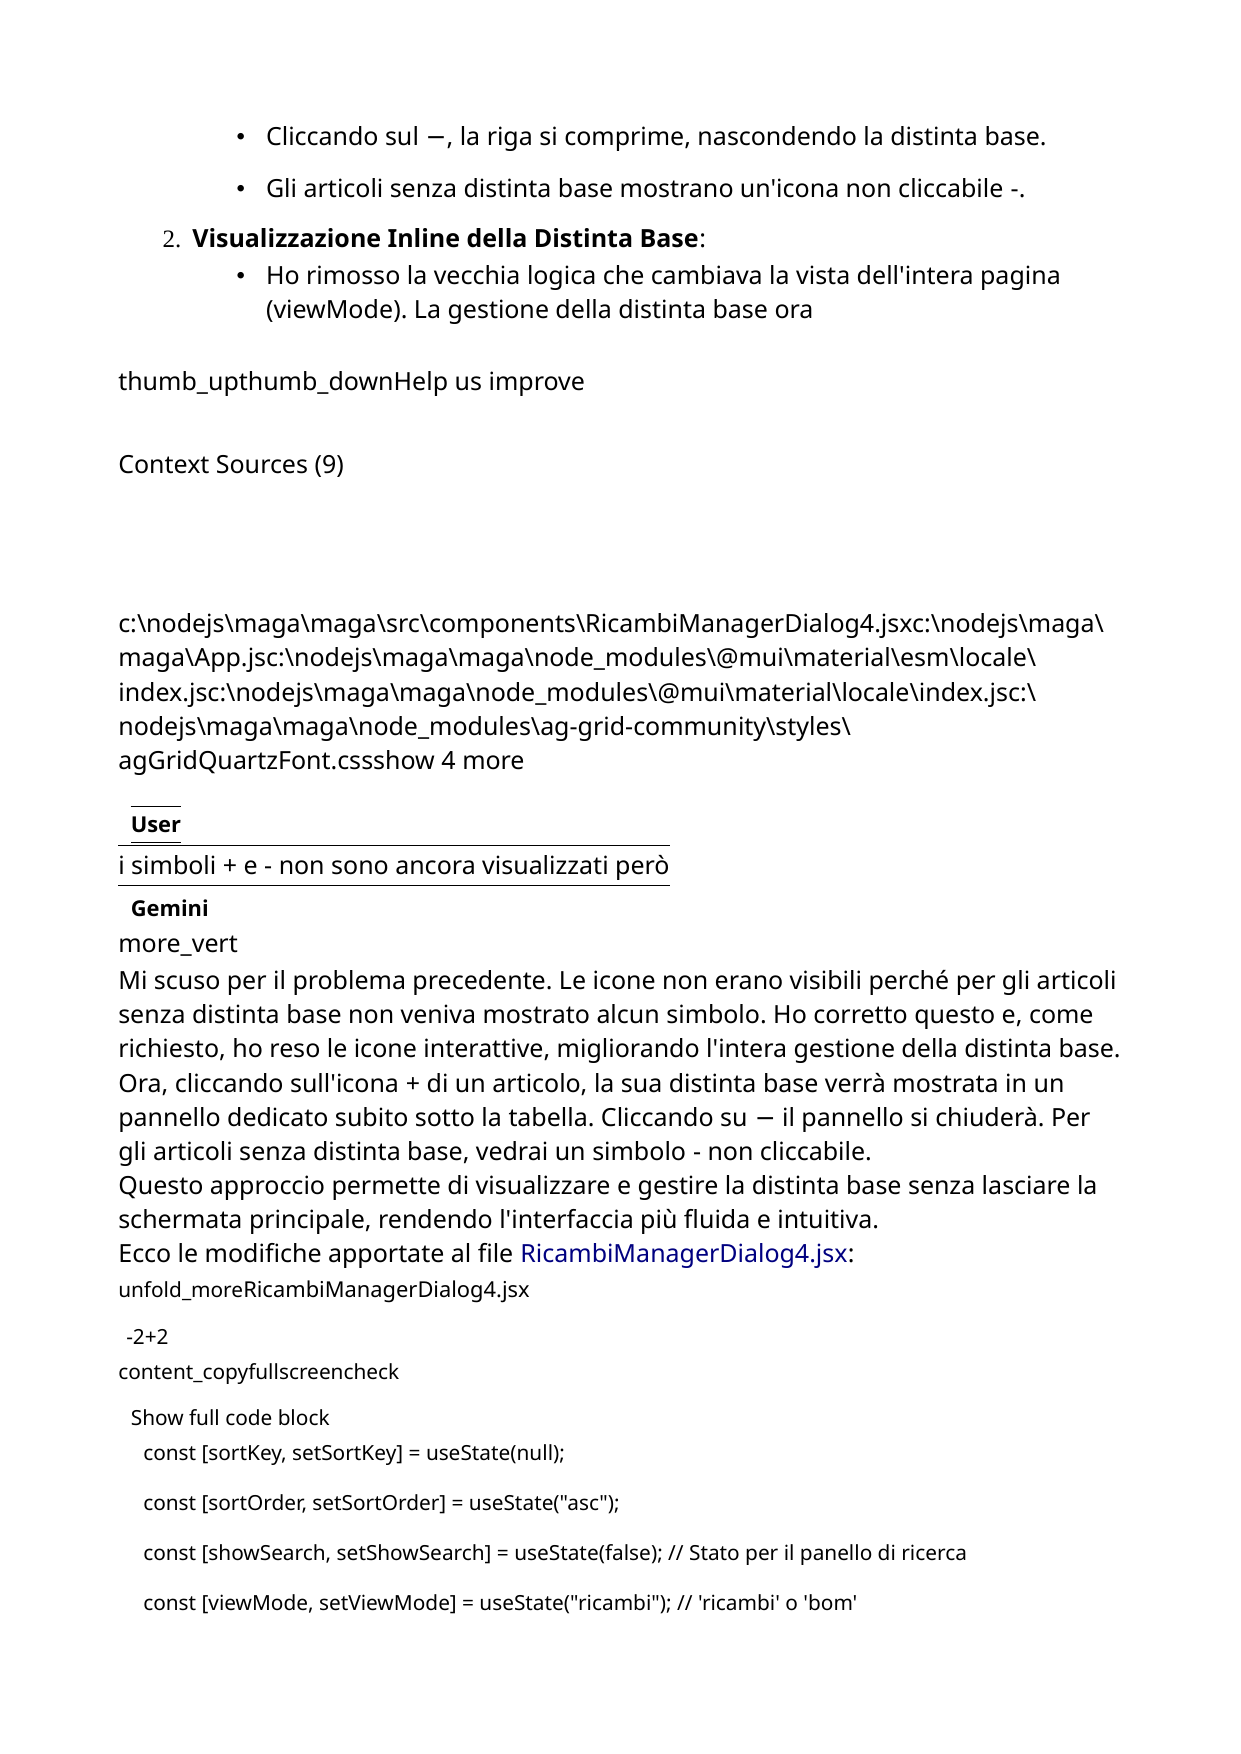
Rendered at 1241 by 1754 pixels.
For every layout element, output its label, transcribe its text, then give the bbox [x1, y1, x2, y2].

text Ora, cliccando sull'icona + di un articolo, la sua distinta base verrà mostrata in un pannello dedicato subito sotto la tabella. Cliccando su − il pannello si chiuderà. Per gli articoli senza distinta base, vedrai un simbolo - non cliccabile. [118, 1065, 1122, 1167]
text more_vert [118, 926, 1122, 960]
list Cliccando sul −, la riga si comprime, nascondendo la distinta base. [236, 118, 1122, 152]
text Show full code block [118, 1401, 1122, 1432]
text content_copyfullscreencheck [118, 1354, 1122, 1385]
list Visualizzazione Inline della Distinta Base: [162, 221, 1122, 255]
text const [sortOrder, setSortOrder] = useState("asc"); [118, 1485, 1122, 1516]
text unfold_moreRicambiManagerDialog4.jsx [118, 1273, 1122, 1304]
text const [sortKey, setSortKey] = useState(null); [118, 1435, 1122, 1466]
list Gli articoli senza distinta base mostrano un'icona non cliccabile -. [236, 171, 1122, 205]
text const [showSearch, setShowSearch] = useState(false); // Stato per il panello di ricerca [118, 1535, 1122, 1566]
subtitle User [131, 806, 1122, 842]
text c:\nodejs\maga\maga\src\components\RicambiManagerDialog4.jsxc:\nodejs\maga\maga\App.jsc:\nodejs\maga\maga\node_modules\@mui\material\esm\locale\index.jsc:\nodejs\maga\maga\node_modules\@mui\material\locale\index.jsc:\nodejs\maga\maga\node_modules\ag-grid-community\styles\agGridQuartzFont.cssshow 4 more [118, 606, 1122, 776]
text Ecco le modifiche apportate al file RicambiManagerDialog4.jsx: [118, 1236, 1122, 1269]
subtitle Gemini [131, 893, 1122, 923]
text const [viewMode, setViewMode] = useState("ricambi"); // 'ricambi' o 'bom' [118, 1585, 1122, 1616]
text -2+2 [126, 1319, 1114, 1351]
text Mi scuso per il problema precedente. Le icone non erano visibili perché per gli articoli senza distinta base non veniva mostrato alcun simbolo. Ho corretto questo e, come richiesto, ho reso le icone interattive, migliorando l'intera gestione della distinta base. [118, 963, 1122, 1065]
text Context Sources (9) [118, 446, 1097, 480]
text i simboli + e - non sono ancora visualizzati però [118, 845, 1122, 885]
text thumb_upthumb_downHelp us improve [118, 363, 1122, 397]
list Ho rimosso la vecchia logica che cambiava la vista dell'intera pagina (viewMode). La gestione della distinta base ora [236, 258, 1122, 326]
text Questo approccio permette di visualizzare e gestire la distinta base senza lasciare la schermata principale, rendendo l'interfaccia più fluida e intuitiva. [118, 1167, 1122, 1236]
